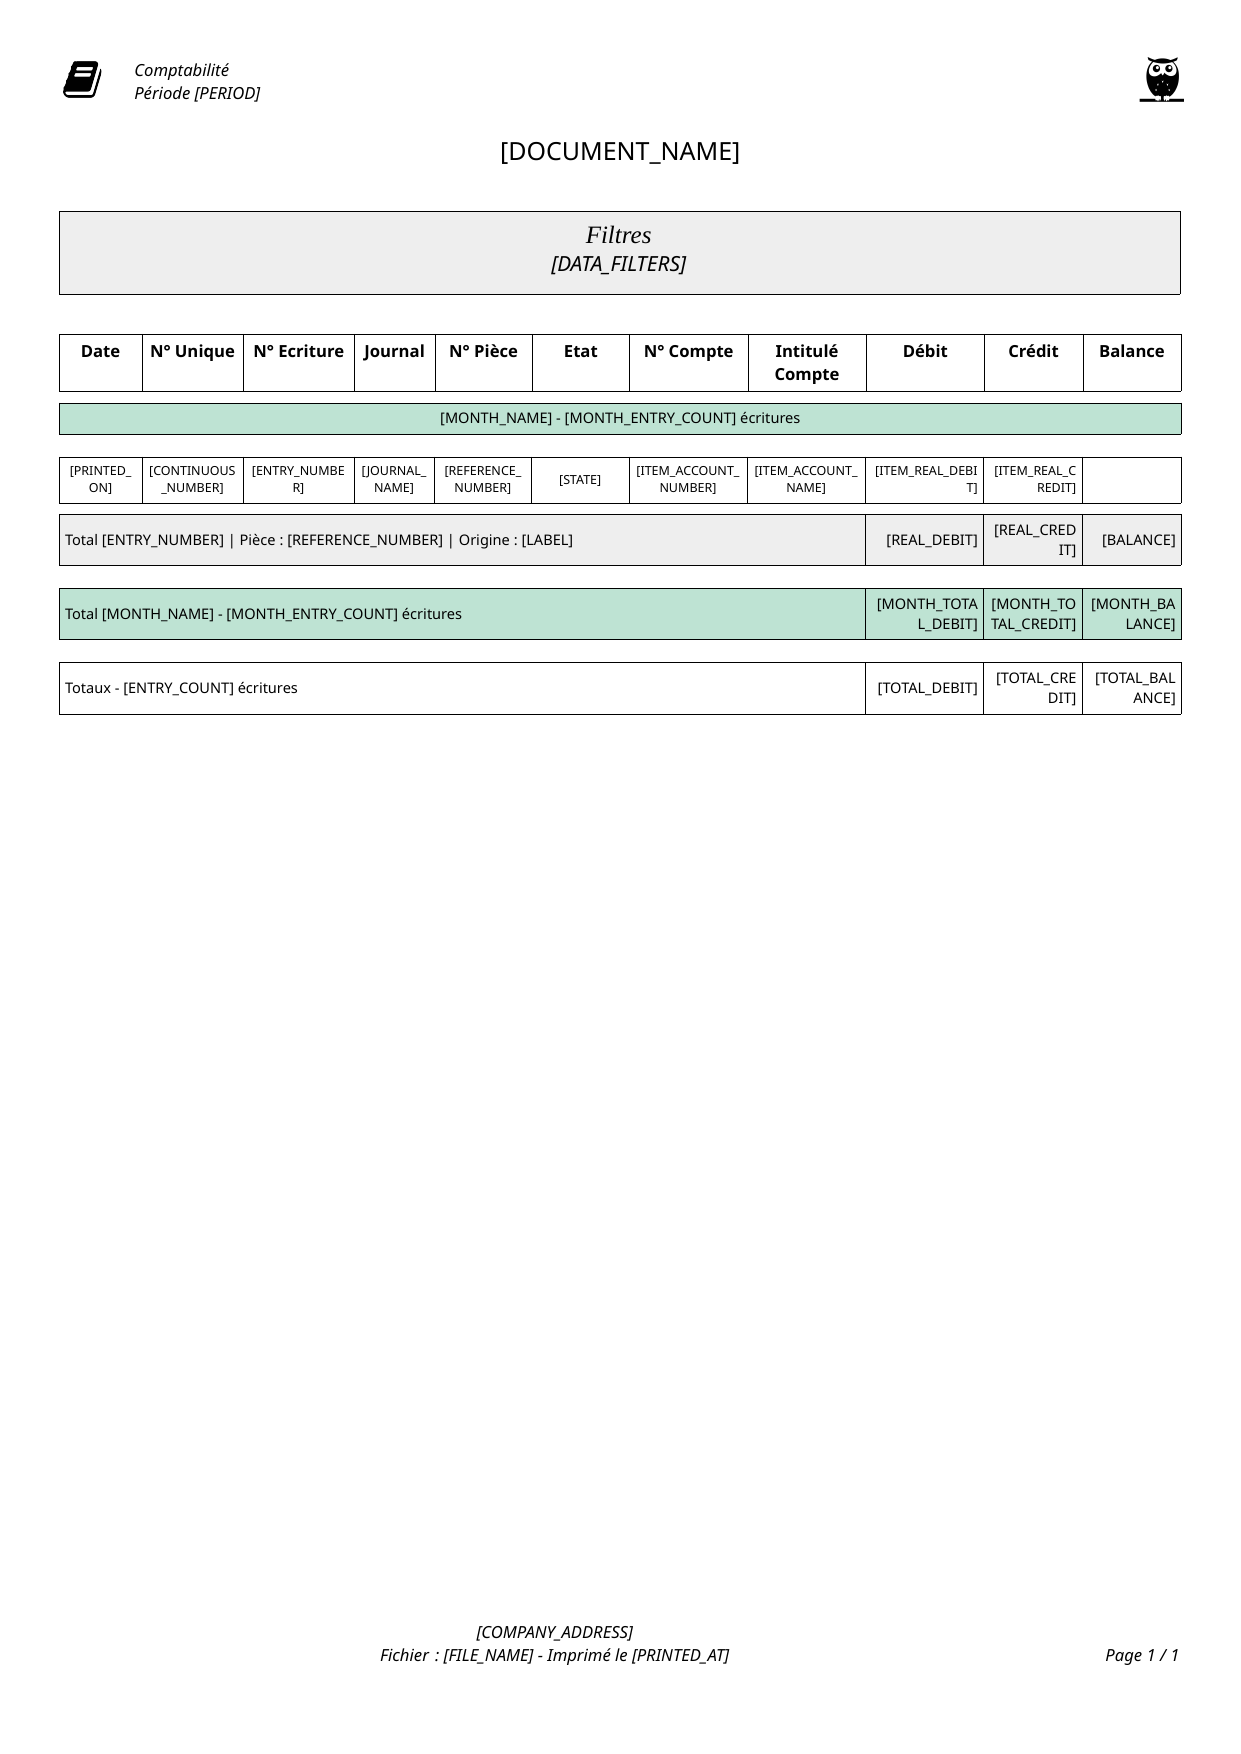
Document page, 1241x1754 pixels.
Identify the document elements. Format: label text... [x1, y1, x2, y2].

text [DOCUMENT_NAME] [59, 134, 1181, 168]
table_header [TOTAL_BALANCE] [1083, 663, 1181, 713]
table_header N° Compte [630, 335, 748, 391]
table_header [REAL_DEBIT] [866, 515, 983, 565]
table_header Intitulé Compte [749, 335, 866, 391]
table_header [PRINTED_ON] [60, 458, 142, 502]
table_header [MONTH_TOTAL_CREDIT] [984, 589, 1082, 639]
table_header [CONTINUOUS_NUMBER] [143, 458, 243, 502]
table_header [MONTH_TOTAL_DEBIT] [866, 589, 983, 639]
table_header [TOTAL_DEBIT] [866, 663, 983, 713]
text Filtres [68, 220, 1171, 249]
table_header Total [MONTH_NAME] - [MONTH_ENTRY_COUNT] écritures [60, 589, 865, 639]
table_header [MONTH_NAME] - [MONTH_ENTRY_COUNT] écritures [60, 404, 1181, 434]
table_header Crédit [985, 335, 1083, 391]
table_header [STATE] [532, 458, 629, 502]
table_header Etat [533, 335, 629, 391]
table_header N° Unique [143, 335, 243, 391]
table_header Total [ENTRY_NUMBER] | Pièce : [REFERENCE_NUMBER] | Origine : [LABEL] [60, 515, 865, 565]
text [DATA_FILTERS] [68, 249, 1171, 278]
table_header [ITEM_ACCOUNT_NAME] [748, 458, 865, 502]
table_header [MONTH_BALANCE] [1083, 589, 1181, 639]
table_header [ITEM_REAL_CREDIT] [984, 458, 1082, 502]
table_header [ITEM_ACCOUNT_NUMBER] [630, 458, 747, 502]
table_header [ENTRY_NUMBER] [244, 458, 354, 502]
table_header Balance [1084, 335, 1181, 391]
table_header Journal [355, 335, 435, 391]
table_header [ITEM_REAL_DEBIT] [866, 458, 983, 502]
table_header [TOTAL_CREDIT] [984, 663, 1082, 713]
table_header [1083, 458, 1181, 502]
table_header [REAL_CREDIT] [984, 515, 1082, 565]
picture [63, 58, 102, 101]
table_header Totaux - [ENTRY_COUNT] écritures [60, 663, 865, 713]
table_header [BALANCE] [1083, 515, 1181, 565]
table_header Débit [867, 335, 984, 391]
table_header N° Pièce [436, 335, 532, 391]
table_header [JOURNAL_NAME] [355, 458, 434, 502]
picture [1139, 57, 1184, 102]
table_header N° Ecriture [244, 335, 354, 391]
table_header Date [60, 335, 142, 391]
table_header [REFERENCE_NUMBER] [435, 458, 531, 502]
